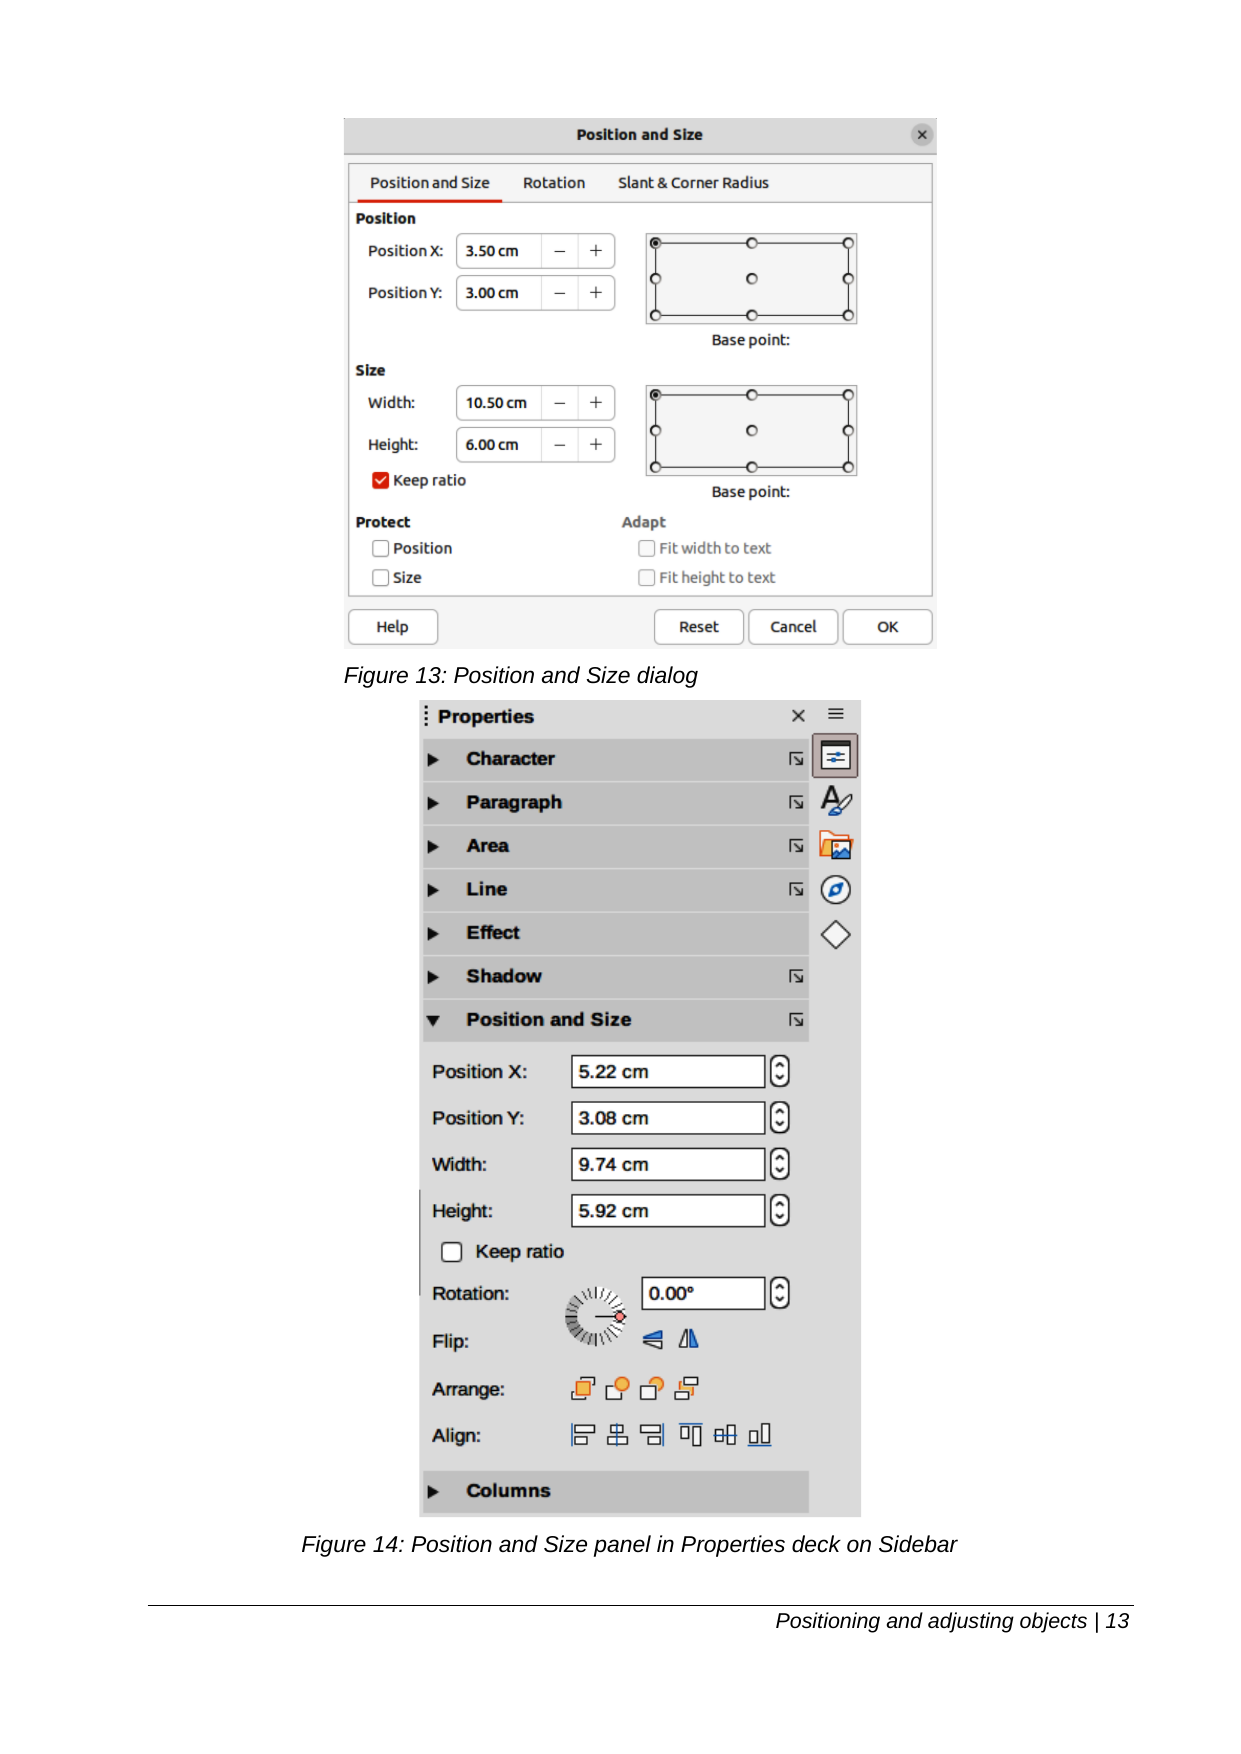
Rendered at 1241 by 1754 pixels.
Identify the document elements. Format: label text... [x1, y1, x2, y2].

text Figure 13: Position and Size dialog [344, 662, 938, 688]
picture [419, 700, 863, 1519]
picture [343, 118, 938, 650]
text Figure 14: Position and Size panel in Properties deck on Sidebar [301, 1531, 980, 1557]
